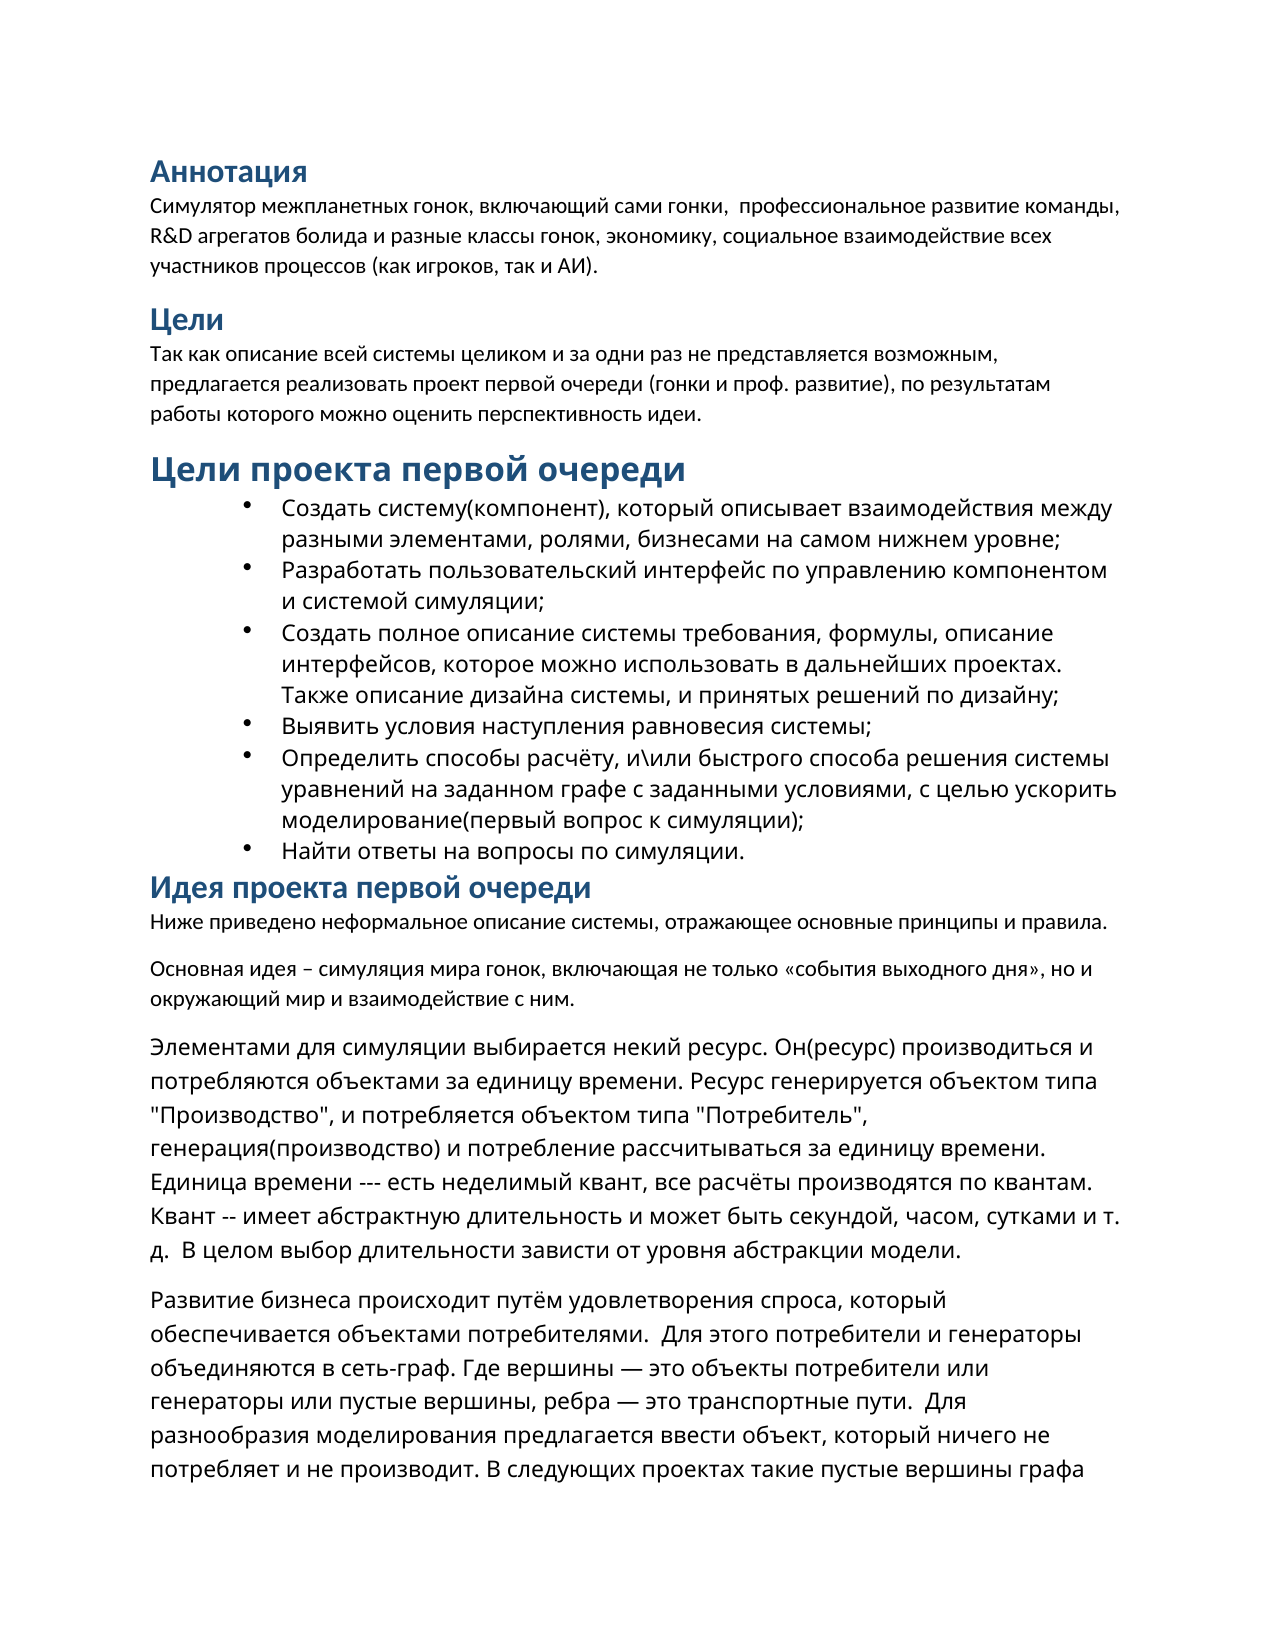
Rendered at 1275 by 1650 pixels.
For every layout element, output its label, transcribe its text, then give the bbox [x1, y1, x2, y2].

list Найти ответы на вопросы по симуляции. [244, 835, 1125, 866]
subtitle Цели проекта первой очереди [150, 446, 1125, 491]
list Создать систему(компонент), который описывает взаимодействия между разными элементами, ролями, бизнесами на самом нижнем уровне; [244, 491, 1125, 554]
subtitle Цели [150, 298, 1125, 339]
text Так как описание всей системы целиком и за одни раз не представляется возможным, предлагается реализовать проект первой очереди (гонки и проф. развитие), по результатам работы которого можно оценить перспективность идеи. [150, 339, 1125, 427]
list Создать полное описание системы требования, формулы, описание интерфейсов, которое можно использовать в дальнейших проектах. Также описание дизайна системы, и принятых решений по дизайну; [244, 616, 1125, 710]
text Ниже приведено неформальное описание системы, отражающее основные принципы и правила. [150, 907, 1125, 935]
list Выявить условия наступления равновесия системы; [244, 710, 1125, 741]
list Разработать пользовательский интерфейс по управлению компонентом и системой симуляции; [244, 554, 1125, 616]
list Определить способы расчёту, и\или быстрого способа решения системы уравнений на заданном графе с заданными условиями, с целью ускорить моделирование(первый вопрос к симуляции); [244, 741, 1125, 835]
text Симулятор межпланетных гонок, включающий сами гонки, профессиональное развитие команды, R&D агрегатов болида и разные классы гонок, экономику, социальное взаимодействие всех участников процессов (как игроков, так и АИ). [150, 191, 1125, 279]
subtitle Аннотация [150, 150, 1125, 191]
text Элементами для симуляции выбирается некий ресурс. Он(ресурс) производиться и потребляются объектами за единицу времени. Ресурс генерируется объектом типа "Производство", и потребляется объектом типа "Потребитель", генерация(производство) и потребление рассчитываться за единицу времени. Единица времени --- есть неделимый квант, все расчёты производятся по квантам. Квант -- имеет абстрактную длительность и может быть секундой, часом, сутками и т. д. В целом выбор длительности зависти от уровня абстракции модели. [150, 1031, 1125, 1265]
text Основная идея – симуляция мира гонок, включающая не только «события выходного дня», но и окружающий мир и взаимодействие с ним. [150, 954, 1125, 1012]
text Развитие бизнеса происходит путём удовлетворения спроса, который обеспечивается объектами потребителями. Для этого потребители и генераторы объединяются в сеть-граф. Где вершины — это объекты потребители или генераторы или пустые вершины, ребра — это транспортные пути. Для разнообразия моделирования предлагается ввести объект, который ничего не потребляет и не производит. В следующих проектах такие пустые вершины графа [150, 1284, 1125, 1484]
subtitle Идея проекта первой очереди [150, 866, 1125, 907]
